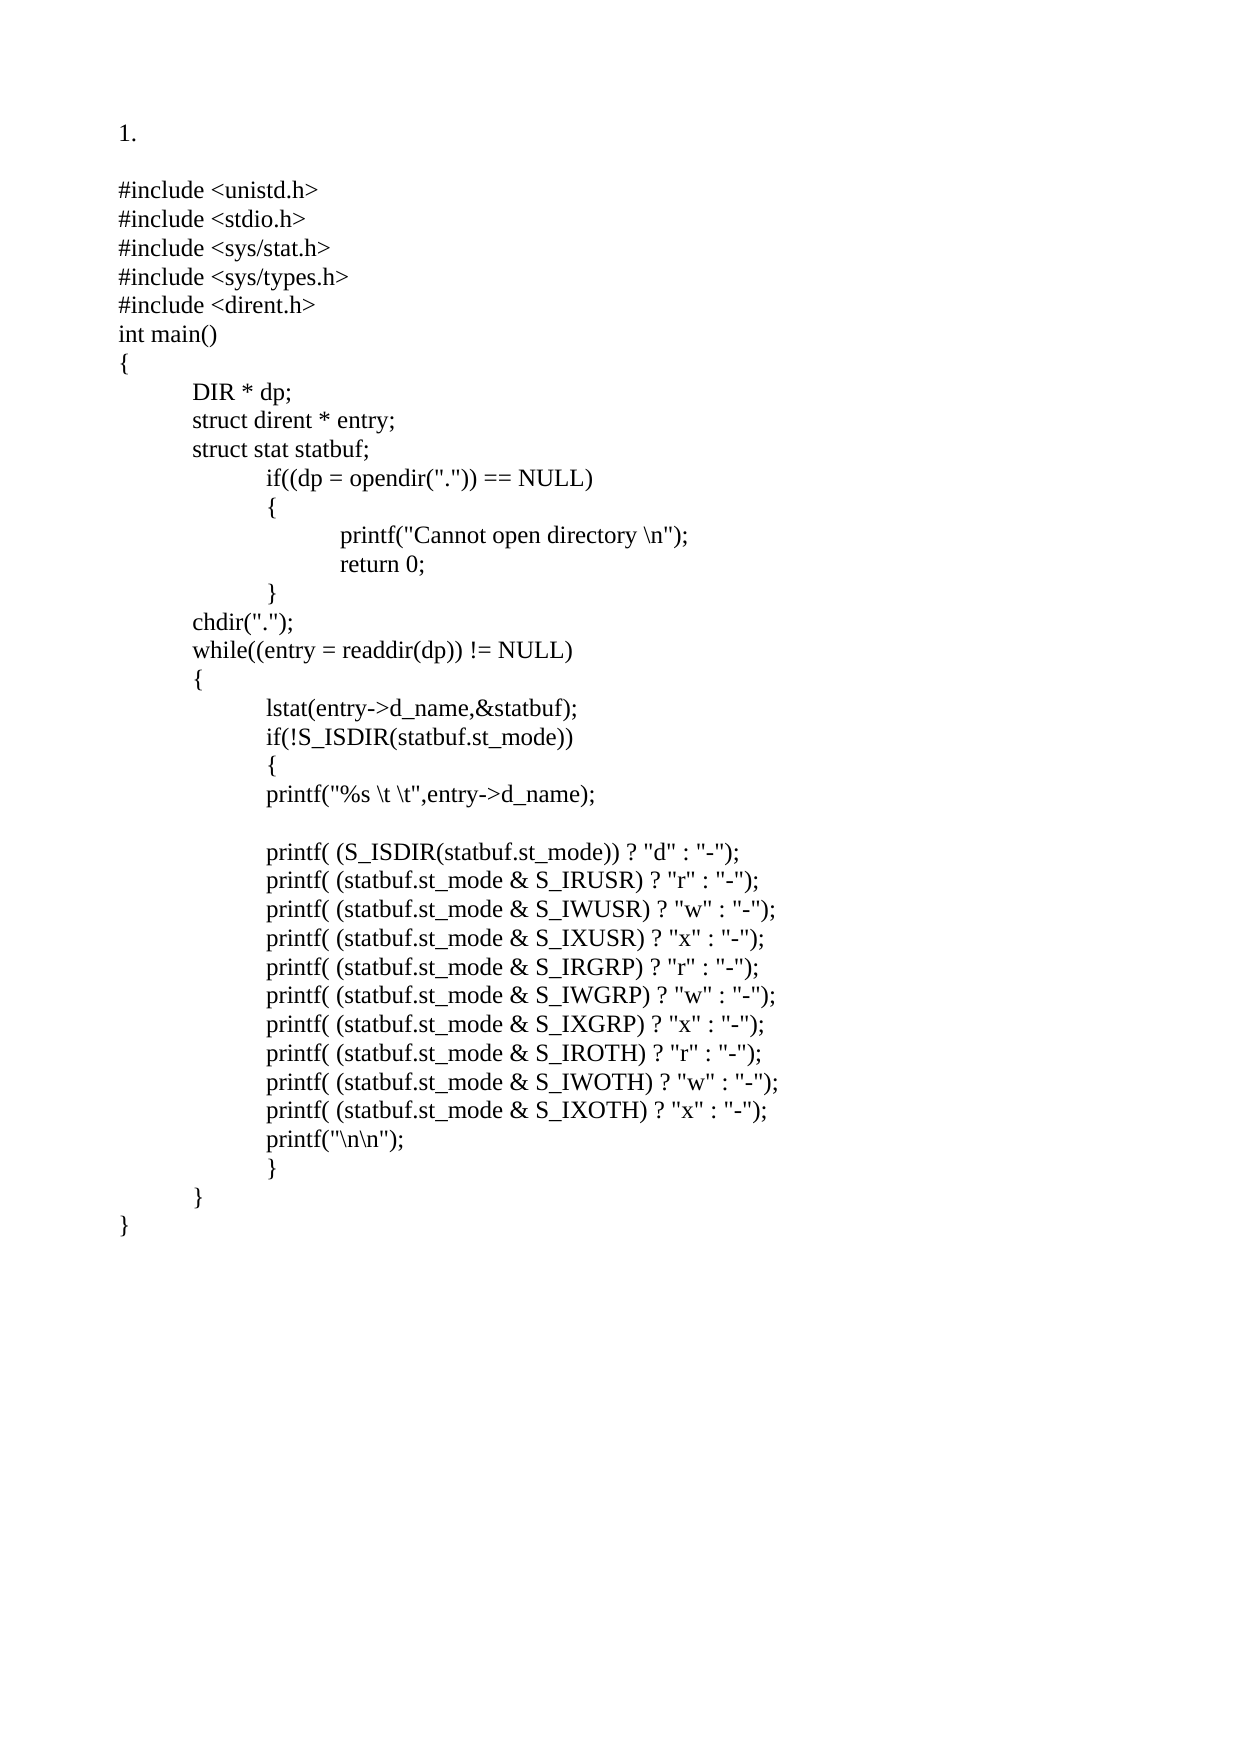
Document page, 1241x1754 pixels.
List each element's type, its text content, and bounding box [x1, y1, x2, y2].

text { [118, 751, 1122, 779]
text } [118, 1153, 1122, 1182]
text #include <stdio.h> [118, 204, 1122, 233]
text struct stat statbuf; [118, 434, 1122, 463]
text #include <sys/types.h> [118, 262, 1122, 291]
text printf( (S_ISDIR(statbuf.st_mode)) ? "d" : "-"); [118, 837, 1122, 866]
text printf( (statbuf.st_mode & S_IWUSR) ? "w" : "-"); [118, 894, 1122, 923]
text { [118, 664, 1122, 693]
text printf( (statbuf.st_mode & S_IXOTH) ? "x" : "-"); [118, 1096, 1122, 1124]
text } [118, 578, 1122, 607]
text if(!S_ISDIR(statbuf.st_mode)) [118, 722, 1122, 751]
text printf( (statbuf.st_mode & S_IWGRP) ? "w" : "-"); [118, 981, 1122, 1009]
text printf( (statbuf.st_mode & S_IROTH) ? "r" : "-"); [118, 1038, 1122, 1067]
text 1. [118, 118, 1122, 147]
text { [118, 348, 1122, 377]
text return 0; [118, 549, 1122, 578]
text chdir("."); [118, 607, 1122, 636]
text printf( (statbuf.st_mode & S_IRUSR) ? "r" : "-"); [118, 866, 1122, 894]
text int main() [118, 319, 1122, 348]
text #include <unistd.h> [118, 176, 1122, 204]
text lstat(entry->d_name,&statbuf); [118, 693, 1122, 722]
text printf("\n\n"); [118, 1124, 1122, 1153]
text } [118, 1211, 1122, 1239]
text printf( (statbuf.st_mode & S_IXGRP) ? "x" : "-"); [118, 1009, 1122, 1038]
text DIR * dp; [118, 377, 1122, 406]
text #include <dirent.h> [118, 291, 1122, 319]
text { [118, 492, 1122, 521]
text printf( (statbuf.st_mode & S_IXUSR) ? "x" : "-"); [118, 923, 1122, 952]
text printf("%s \t \t",entry->d_name); [118, 779, 1122, 808]
text printf("Cannot open directory \n"); [118, 521, 1122, 549]
text #include <sys/stat.h> [118, 233, 1122, 262]
text struct dirent * entry; [118, 406, 1122, 434]
text } [118, 1182, 1122, 1211]
text printf( (statbuf.st_mode & S_IRGRP) ? "r" : "-"); [118, 952, 1122, 981]
text printf( (statbuf.st_mode & S_IWOTH) ? "w" : "-"); [118, 1067, 1122, 1096]
text while((entry = readdir(dp)) != NULL) [118, 636, 1122, 664]
text if((dp = opendir(".")) == NULL) [118, 463, 1122, 492]
